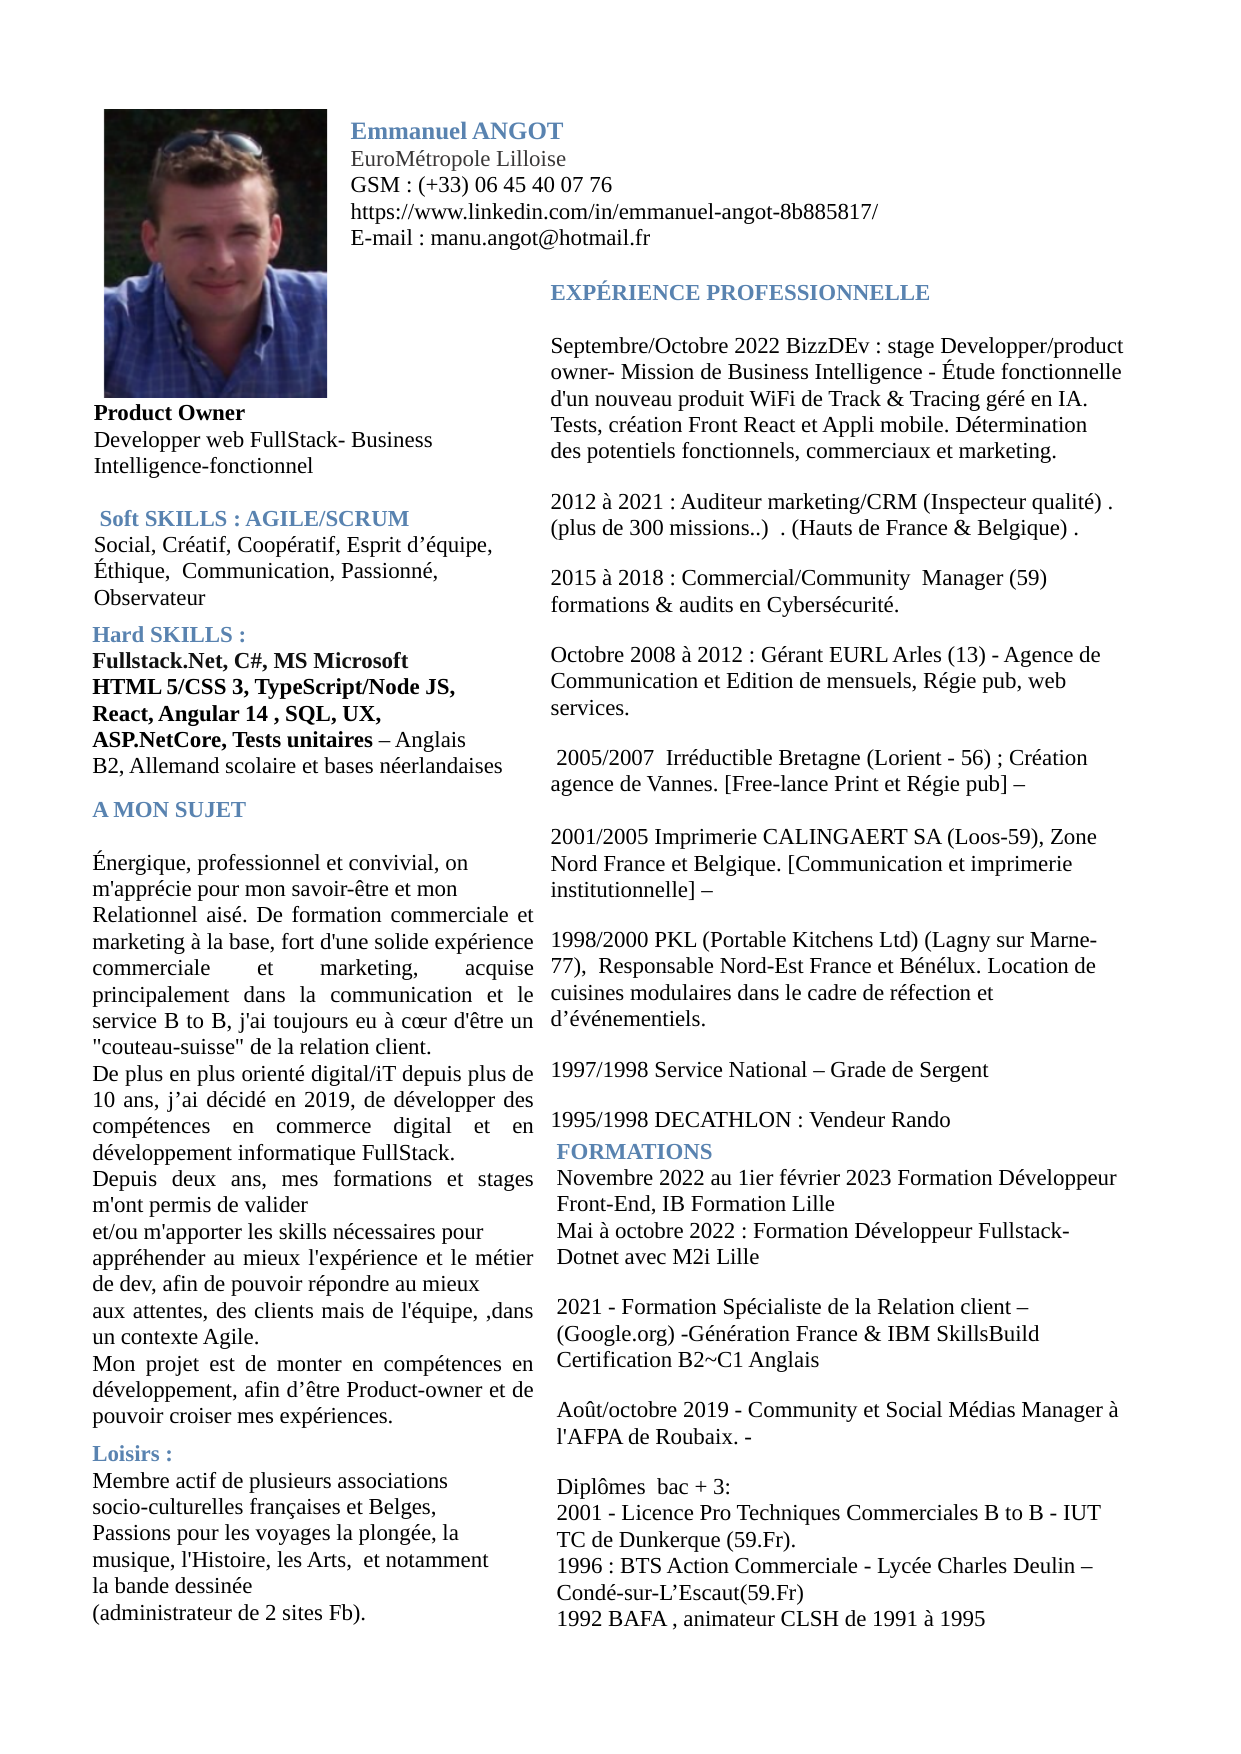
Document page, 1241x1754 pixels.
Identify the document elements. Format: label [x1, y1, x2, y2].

picture [103, 109, 328, 398]
